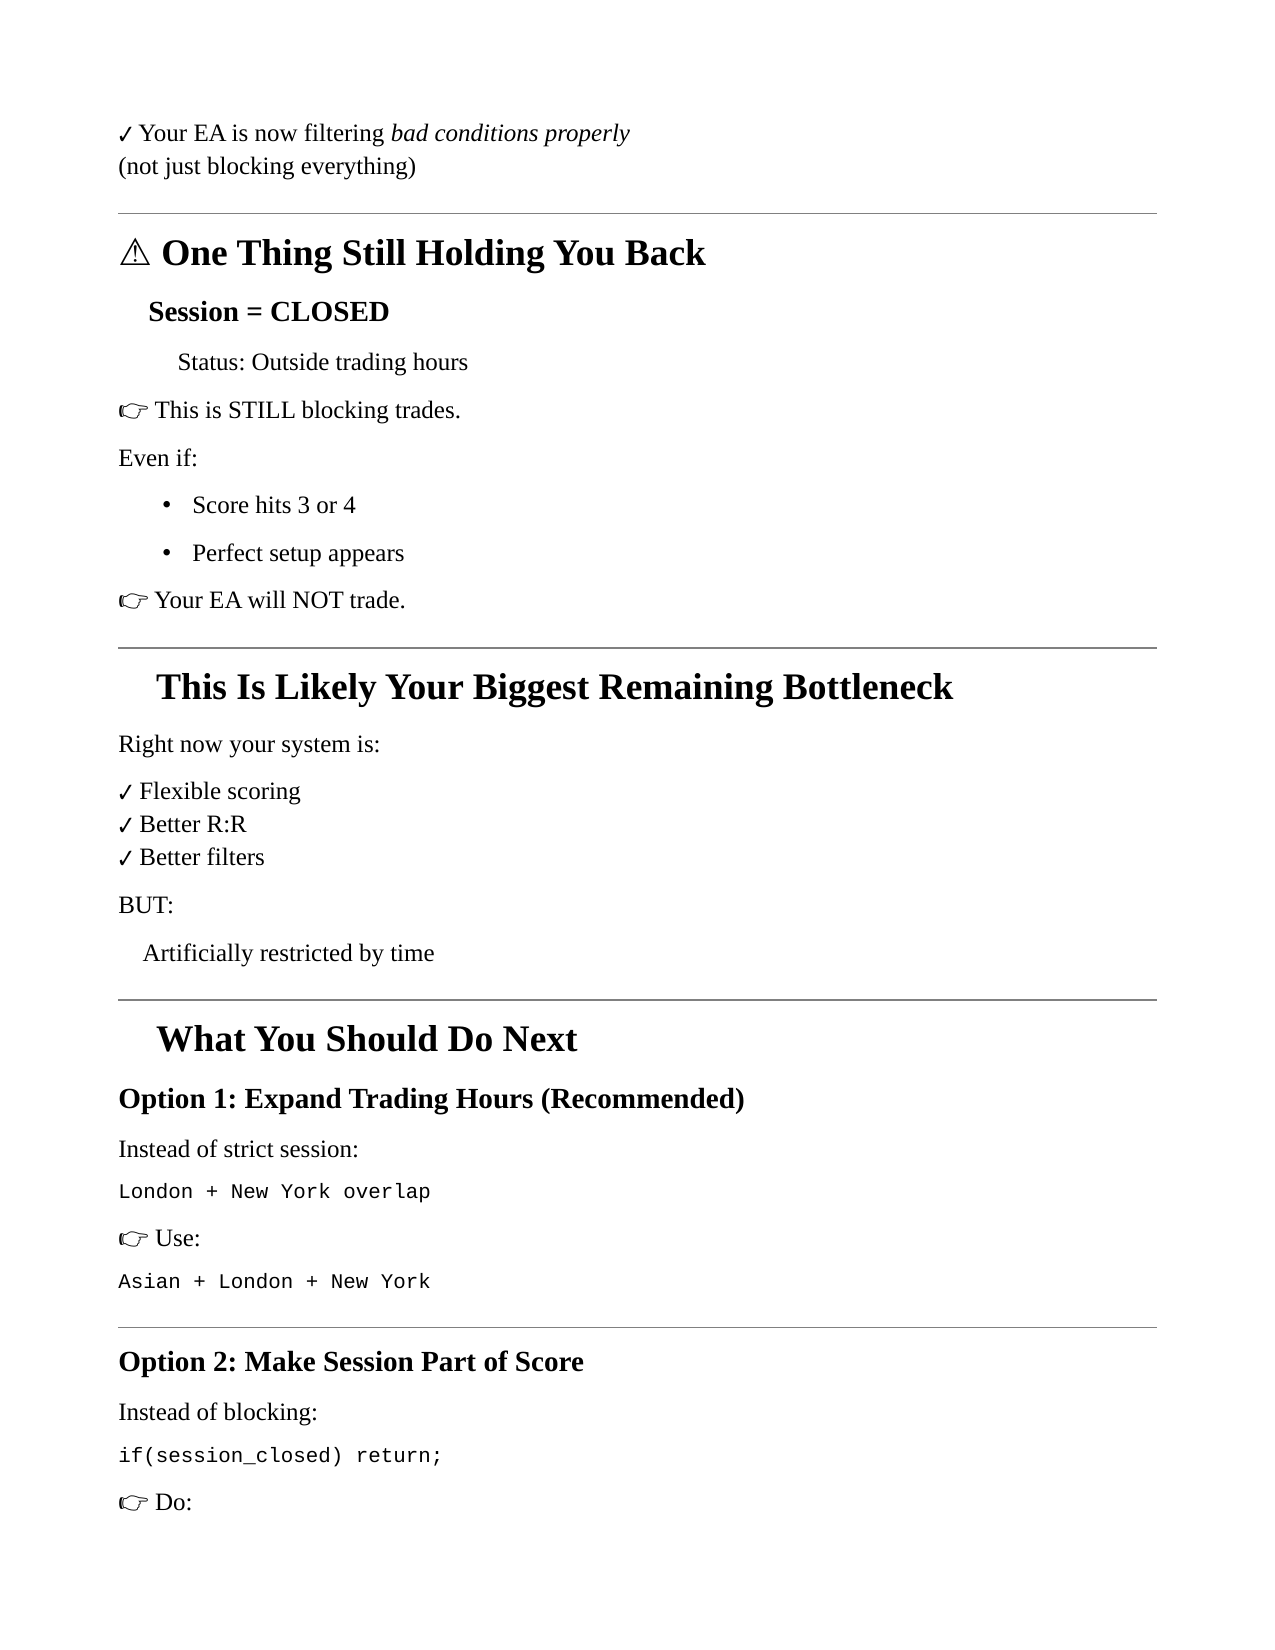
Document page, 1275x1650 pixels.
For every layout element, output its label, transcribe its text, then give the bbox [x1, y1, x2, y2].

text if(session_closed) return; [118, 1445, 1157, 1468]
text Instead of blocking: [118, 1397, 1157, 1426]
list Perfect setup appears [162, 538, 1157, 567]
list Score hits 3 or 4 [162, 490, 1157, 519]
text 👉 Do: [118, 1487, 1157, 1515]
subtitle Option 1: Expand Trading Hours (Recommended) [118, 1081, 1157, 1114]
text London + New York overlap [118, 1182, 1157, 1205]
subtitle 🚀 What You Should Do Next [118, 1017, 1157, 1060]
text ✔ Your EA is now filtering bad conditions properly (not just blocking everything) [118, 118, 1157, 180]
text ✔ Flexible scoring ✔ Better R:R ✔ Better filters [118, 776, 1157, 871]
subtitle Option 2: Make Session Part of Score [118, 1344, 1157, 1378]
text ❌ Artificially restricted by time [118, 938, 1157, 966]
text 👉 This is STILL blocking trades. [118, 395, 1157, 424]
text Asian + London + New York [118, 1271, 1157, 1294]
subtitle ⚠️ One Thing Still Holding You Back [118, 230, 1157, 273]
subtitle 🚨 This Is Likely Your Biggest Remaining Bottleneck [118, 664, 1157, 708]
text Status: Outside trading hours [177, 347, 1098, 376]
subtitle ❌ Session = CLOSED [118, 294, 1157, 328]
text Instead of strict session: [118, 1134, 1157, 1163]
text Even if: [118, 443, 1157, 471]
text 👉 Your EA will NOT trade. [118, 586, 1157, 614]
text Right now your system is: [118, 729, 1157, 757]
text 👉 Use: [118, 1223, 1157, 1252]
text BUT: [118, 890, 1157, 919]
